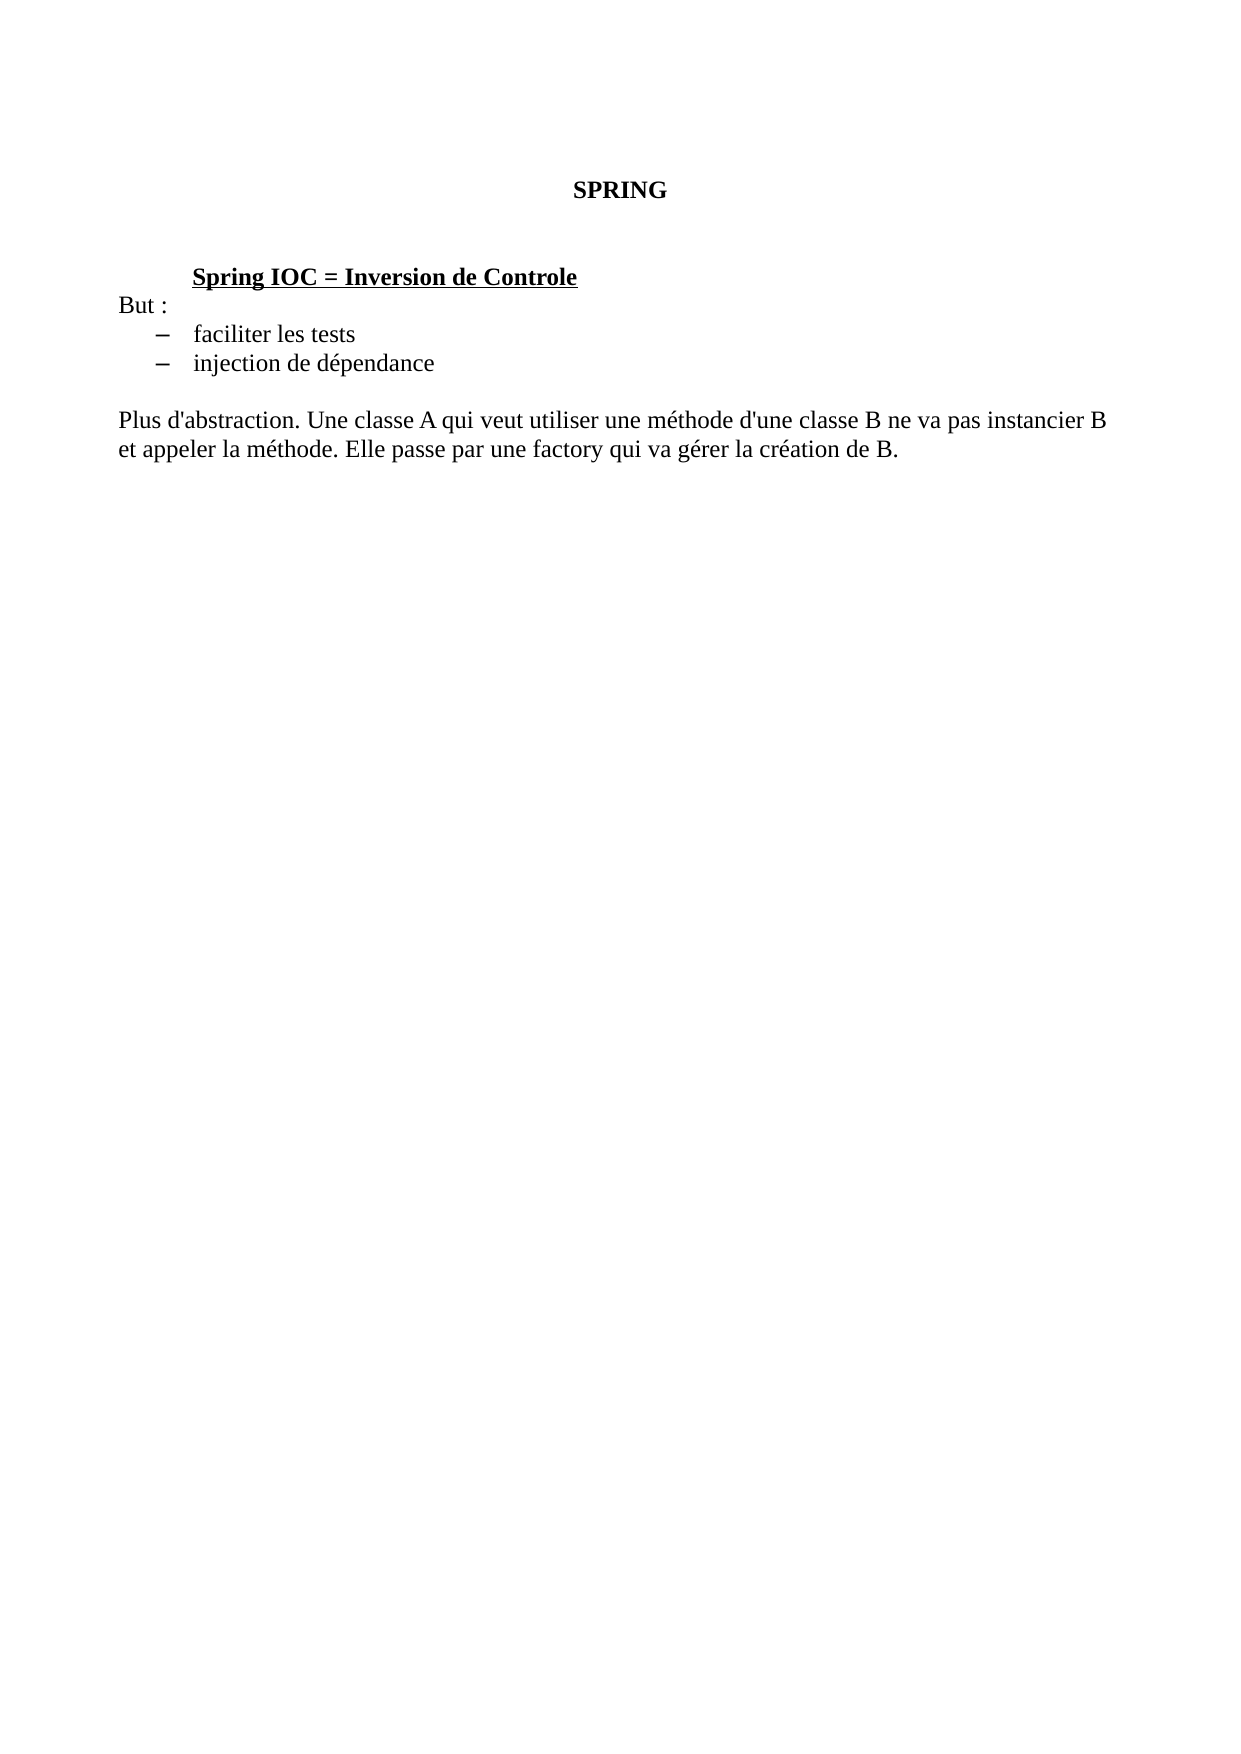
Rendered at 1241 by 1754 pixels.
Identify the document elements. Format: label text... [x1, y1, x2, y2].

text Plus d'abstraction. Une classe A qui veut utiliser une méthode d'une classe B ne va pas instancier B et appeler la méthode. Elle passe par une factory qui va gérer la création de B. [118, 406, 1122, 463]
list faciliter les tests [156, 319, 1122, 348]
text Spring IOC = Inversion de Controle [118, 262, 1122, 291]
text But : [118, 291, 1122, 319]
text SPRING [118, 176, 1122, 204]
list injection de dépendance [156, 348, 1122, 377]
